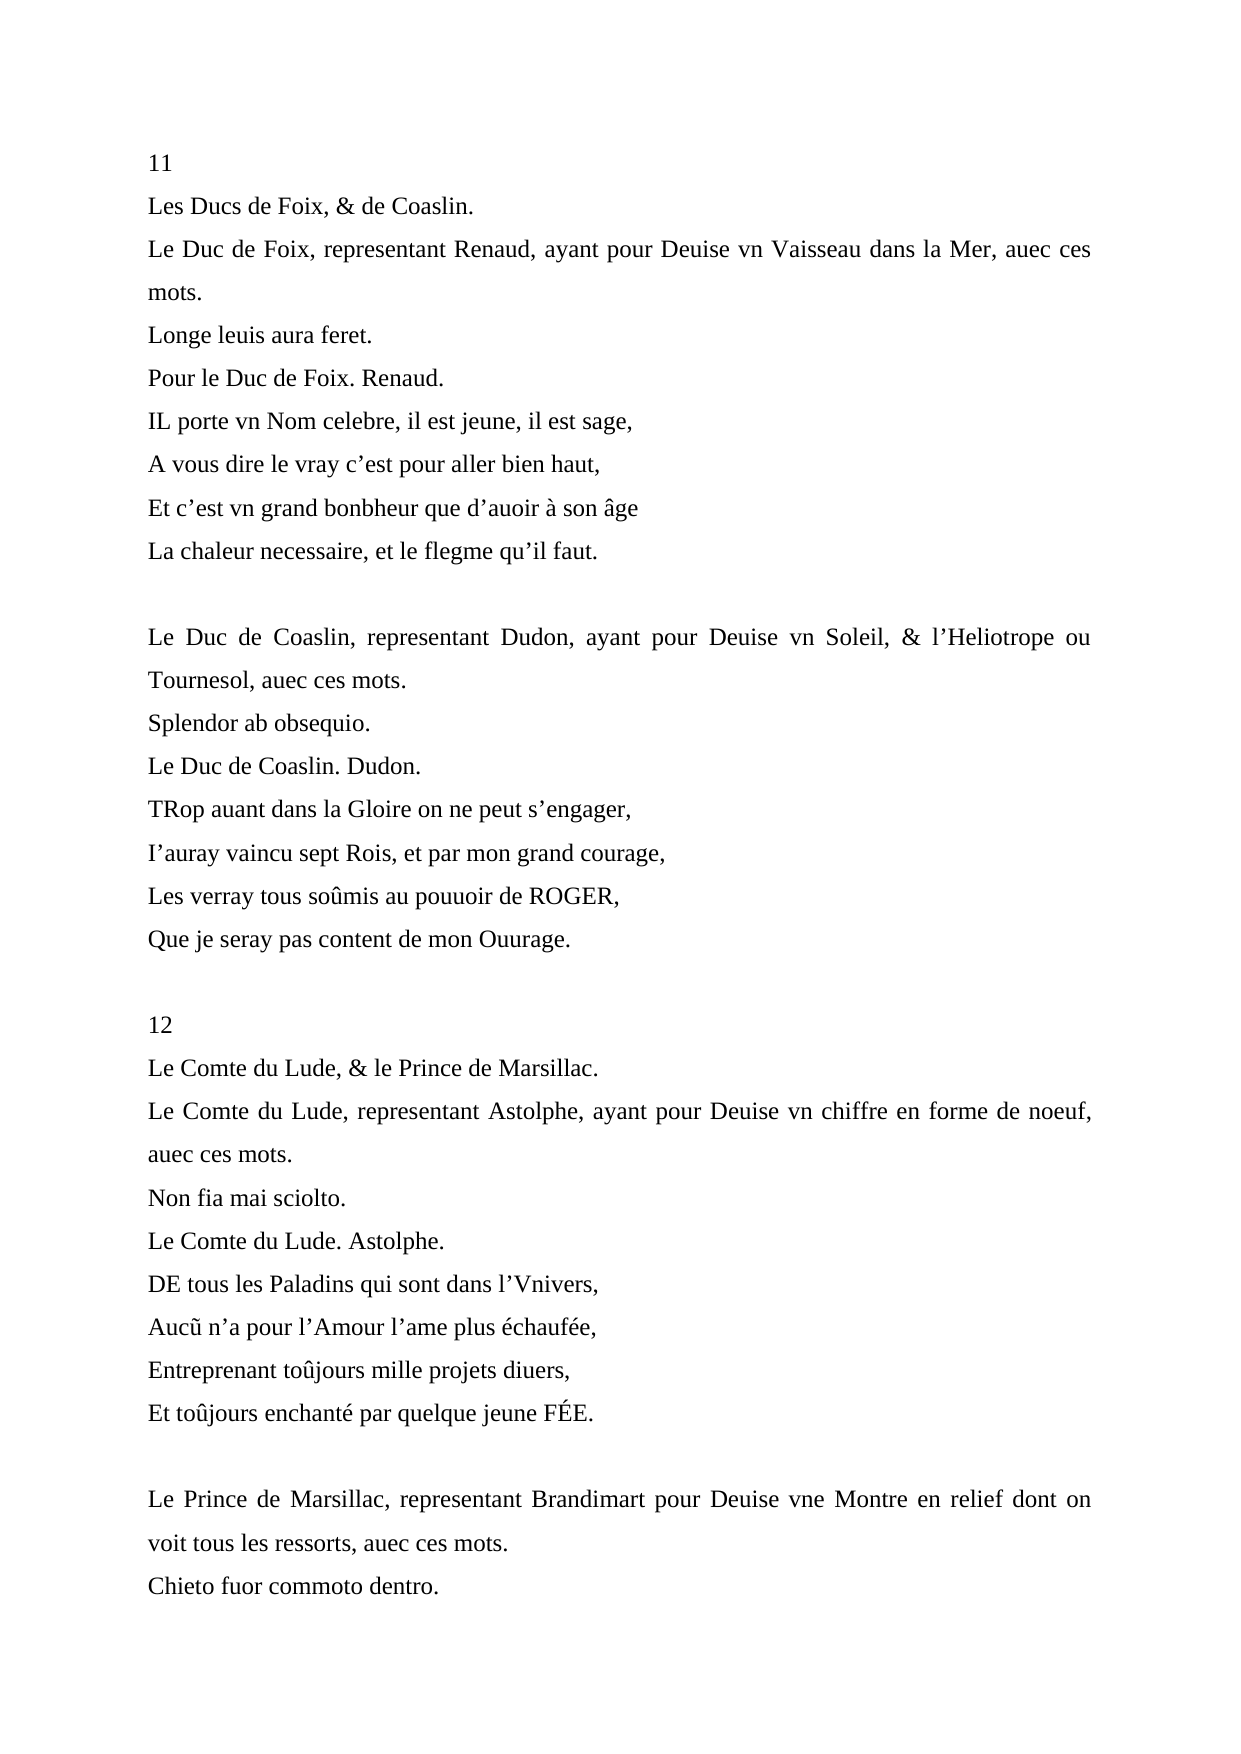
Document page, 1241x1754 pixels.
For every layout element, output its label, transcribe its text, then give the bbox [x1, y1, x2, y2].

text La chaleur necessaire, et le flegme qu’il faut. [148, 536, 1093, 564]
text Entreprenant toûjours mille projets diuers, [148, 1355, 1093, 1384]
text Le Comte du Lude. Astolphe. [148, 1226, 1093, 1254]
text TRop auant dans la Gloire on ne peut s’engager, [148, 794, 1093, 823]
text Aucũ n’a pour l’Amour l’ame plus échaufée, [148, 1312, 1093, 1341]
text Les Ducs de Foix, & de Coaslin. [148, 191, 1093, 219]
text Non fia mai sciolto. [148, 1183, 1093, 1211]
text Chieto fuor commoto dentro. [148, 1571, 1093, 1599]
text DE tous les Paladins qui sont dans l’Vnivers, [148, 1269, 1093, 1298]
text Le Comte du Lude, representant Astolphe, ayant pour Deuise vn chiffre en forme de noeuf, auec ces mots. [148, 1096, 1093, 1168]
text Et toûjours enchanté par quelque jeune FÉE. [148, 1398, 1093, 1427]
text Longe leuis aura feret. [148, 320, 1093, 349]
text 11 [148, 148, 1093, 176]
text A vous dire le vray c’est pour aller bien haut, [148, 449, 1093, 478]
text Le Prince de Marsillac, representant Brandimart pour Deuise vne Montre en relief dont on voit tous les ressorts, auec ces mots. [148, 1484, 1093, 1556]
text IL porte vn Nom celebre, il est jeune, il est sage, [148, 406, 1093, 435]
text Les verray tous soûmis au pouuoir de ROGER, [148, 881, 1093, 909]
text Que je seray pas content de mon Ouurage. [148, 924, 1093, 953]
text 12 [148, 1010, 1093, 1039]
text Le Duc de Foix, representant Renaud, ayant pour Deuise vn Vaisseau dans la Mer, auec ces mots. [148, 234, 1093, 306]
text Le Comte du Lude, & le Prince de Marsillac. [148, 1053, 1093, 1082]
text Splendor ab obsequio. [148, 708, 1093, 737]
text Pour le Duc de Foix. Renaud. [148, 363, 1093, 392]
text Le Duc de Coaslin. Dudon. [148, 751, 1093, 780]
text Le Duc de Coaslin, representant Dudon, ayant pour Deuise vn Soleil, & l’Heliotrope ou Tournesol, auec ces mots. [148, 622, 1093, 694]
text Et c’est vn grand bonbheur que d’auoir à son âge [148, 493, 1093, 521]
text I’auray vaincu sept Rois, et par mon grand courage, [148, 838, 1093, 866]
